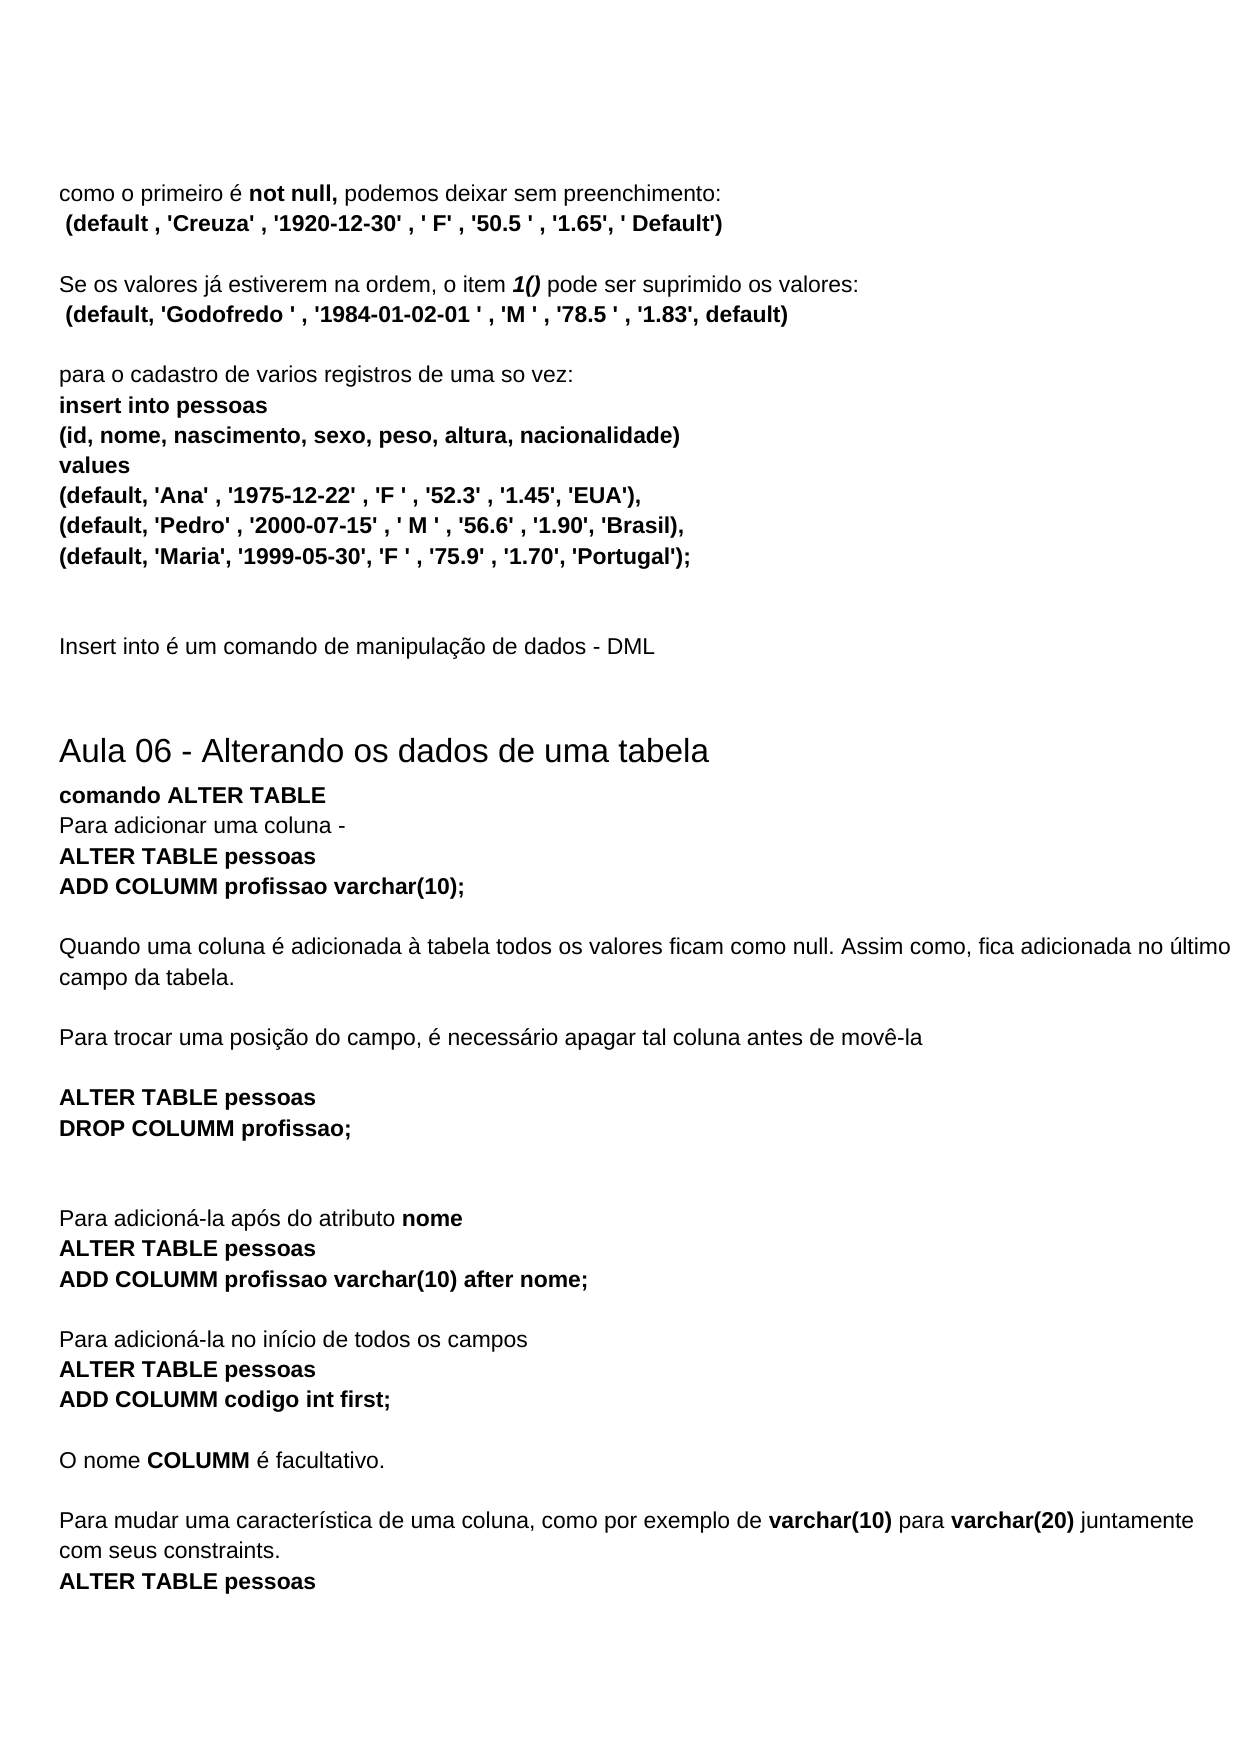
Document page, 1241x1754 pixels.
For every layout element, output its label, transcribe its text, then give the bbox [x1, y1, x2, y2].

text Para adicionar uma coluna - [59, 812, 1232, 839]
text (default, 'Maria', '1999-05-30', 'F ' , '75.9' , '1.70', 'Portugal'); [59, 543, 1232, 569]
subtitle Aula 06 - Alterando os dados de uma tabela [59, 731, 1232, 770]
text para o cadastro de varios registros de uma so vez: [59, 361, 1232, 388]
text Se os valores já estiverem na ordem, o item 1() pode ser suprimido os valores: [59, 271, 1232, 297]
text ALTER TABLE pessoas [59, 1356, 1232, 1382]
text values [59, 452, 1232, 478]
text (default, 'Godofredo ' , '1984-01-02-01 ' , 'M ' , '78.5 ' , '1.83', default) [59, 301, 1232, 327]
text Para mudar uma característica de uma coluna, como por exemplo de varchar(10) para varchar(20) juntamente com seus constraints. [59, 1507, 1232, 1564]
text ADD COLUMM profissao varchar(10); [59, 873, 1232, 899]
text Para trocar uma posição do campo, é necessário apagar tal coluna antes de movê-la [59, 1024, 1232, 1050]
text comando ALTER TABLE [59, 782, 1232, 808]
text ALTER TABLE pessoas [59, 1084, 1232, 1111]
text Insert into é um comando de manipulação de dados - DML [59, 633, 1232, 660]
text ALTER TABLE pessoas [59, 1568, 1232, 1594]
text O nome COLUMM é facultativo. [59, 1447, 1232, 1473]
text Quando uma coluna é adicionada à tabela todos os valores ficam como null. Assim como, fica adicionada no último campo da tabela. [59, 933, 1232, 990]
text como o primeiro é not null, podemos deixar sem preenchimento: [59, 180, 1232, 207]
text ALTER TABLE pessoas [59, 843, 1232, 869]
text ADD COLUMM profissao varchar(10) after nome; [59, 1266, 1232, 1292]
text Para adicioná-la no início de todos os campos [59, 1326, 1232, 1352]
text Para adicioná-la após do atributo nome [59, 1205, 1232, 1231]
text (default, 'Ana' , '1975-12-22' , 'F ' , '52.3' , '1.45', 'EUA'), [59, 482, 1232, 509]
text insert into pessoas [59, 392, 1232, 418]
text (default , 'Creuza' , '1920-12-30' , ' F' , '50.5 ' , '1.65', ' Default') [59, 210, 1232, 237]
text (id, nome, nascimento, sexo, peso, altura, nacionalidade) [59, 422, 1232, 448]
text DROP COLUMM profissao; [59, 1114, 1232, 1141]
text ADD COLUMM codigo int first; [59, 1386, 1232, 1413]
text ALTER TABLE pessoas [59, 1235, 1232, 1262]
text (default, 'Pedro' , '2000-07-15' , ' M ' , '56.6' , '1.90', 'Brasil), [59, 512, 1232, 539]
